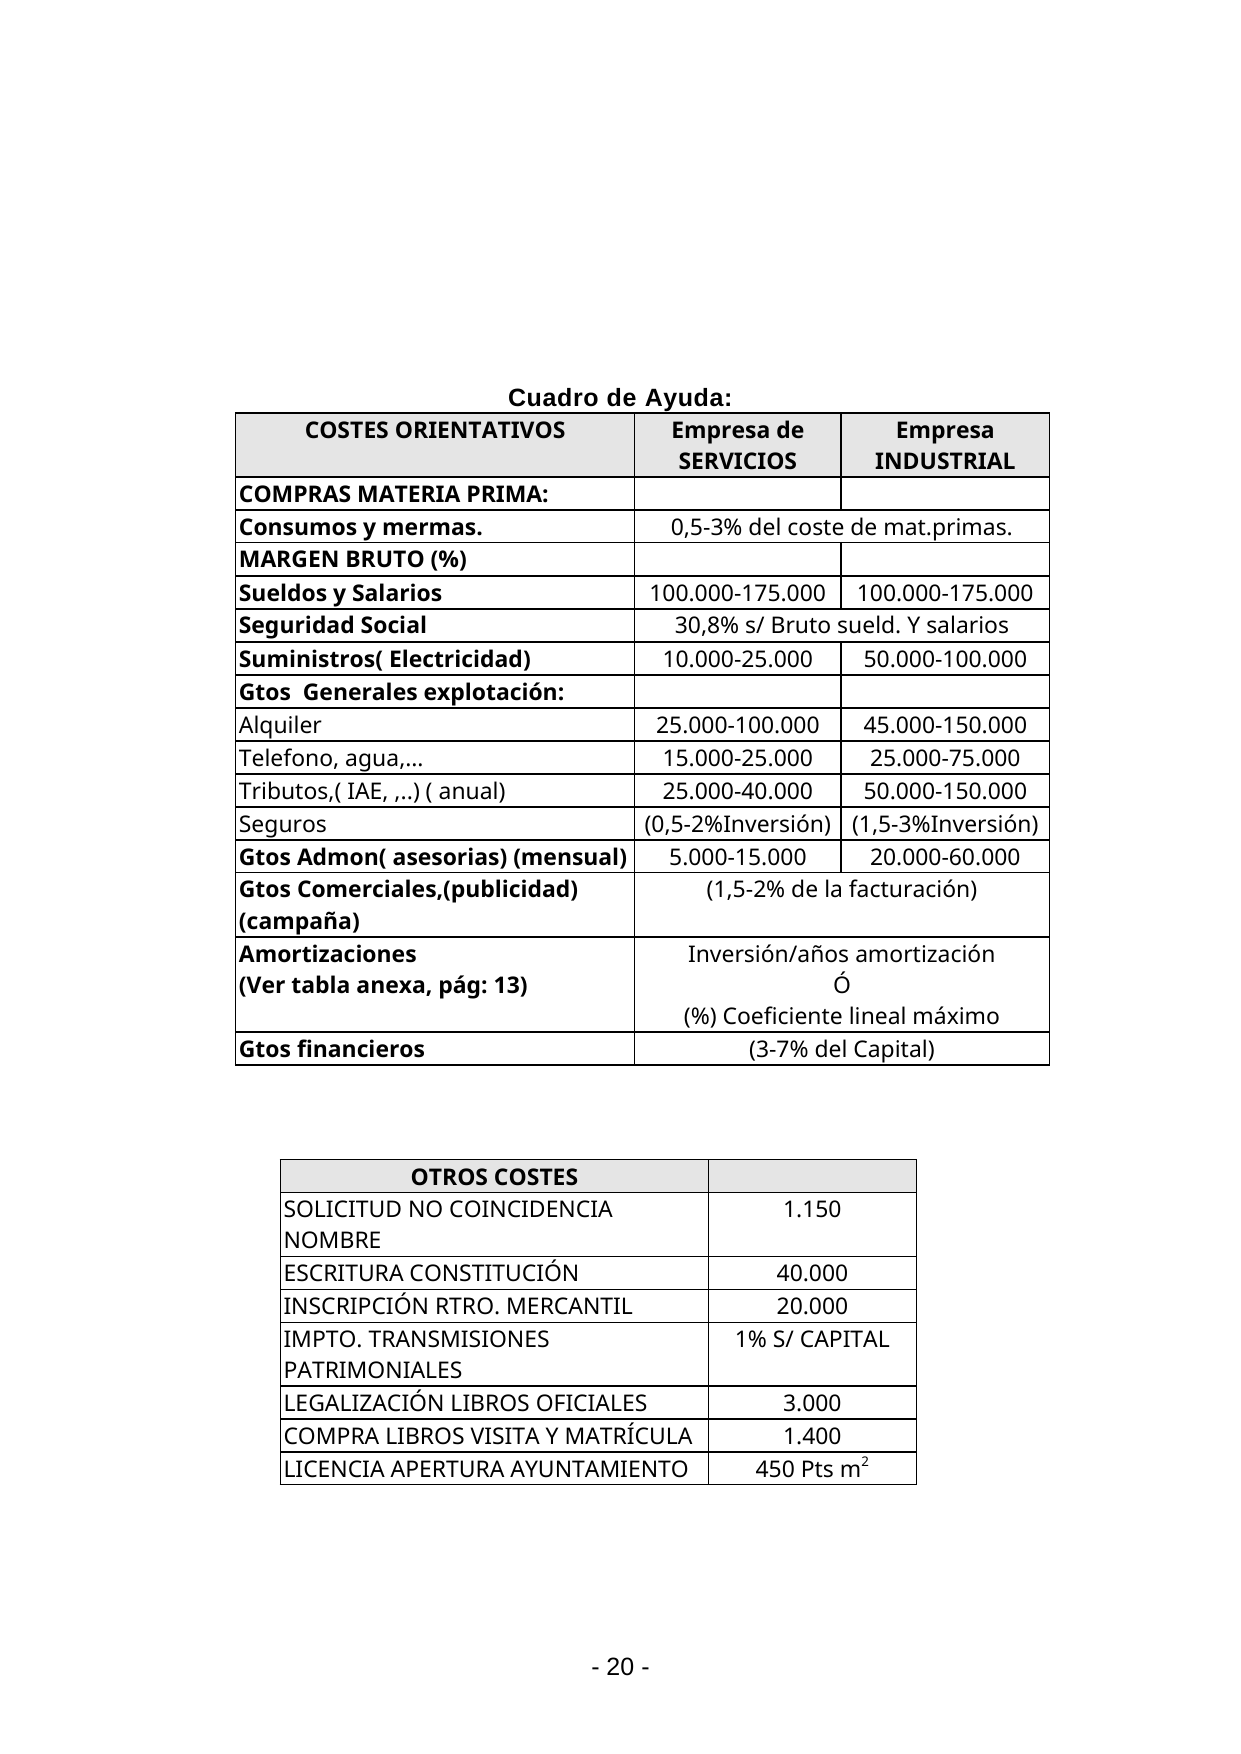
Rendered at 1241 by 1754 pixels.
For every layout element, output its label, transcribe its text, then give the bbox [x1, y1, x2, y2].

table_header COSTES ORIENTATIVOS [236, 414, 634, 476]
table_cell Suministros( Electricidad) [236, 643, 634, 674]
table_cell [635, 478, 840, 509]
table_cell Gtos financieros [236, 1033, 634, 1064]
table_cell Gtos Admon( asesorias) (mensual) [236, 841, 634, 872]
table_cell 20.000-60.000 [842, 841, 1049, 872]
table_cell 1% S/ CAPITAL [709, 1323, 916, 1385]
table_cell COMPRAS MATERIA PRIMA: [236, 478, 634, 509]
table_cell (3-7% del Capital) [635, 1033, 1049, 1064]
table_cell 15.000-25.000 [635, 742, 840, 773]
table_cell LICENCIA APERTURA AYUNTAMIENTO [281, 1453, 708, 1484]
table_cell 25.000-100.000 [635, 709, 840, 740]
table_cell 40.000 [709, 1257, 916, 1288]
table_cell 50.000-150.000 [842, 775, 1049, 806]
table_cell 25.000-75.000 [842, 742, 1049, 773]
table_cell Alquiler [236, 709, 634, 740]
table_cell MARGEN BRUTO (%) [236, 543, 634, 575]
table_cell 5.000-15.000 [635, 841, 840, 872]
table_header OTROS COSTES [281, 1160, 708, 1192]
table_cell [842, 676, 1049, 707]
table_cell 450 Pts m2 [709, 1453, 916, 1484]
table_cell Amortizaciones (Ver tabla anexa, pág: 13) [236, 938, 634, 1031]
table_cell 3.000 [709, 1387, 916, 1418]
table_cell [842, 478, 1049, 509]
table_cell Seguros [236, 808, 634, 839]
table_cell Gtos Generales explotación: [236, 676, 634, 707]
table_cell Inversión/años amortización Ó (%) Coeficiente lineal máximo [635, 938, 1049, 1031]
table_cell 30,8% s/ Bruto sueld. Y salarios [635, 610, 1049, 641]
table_cell IMPTO. TRANSMISIONES PATRIMONIALES [281, 1323, 708, 1385]
table_cell Sueldos y Salarios [236, 577, 634, 608]
table_cell 25.000-40.000 [635, 775, 840, 806]
table_cell [635, 543, 840, 575]
table_cell (0,5-2%Inversión) [635, 808, 840, 839]
table_cell 45.000-150.000 [842, 709, 1049, 740]
table_cell ESCRITURA CONSTITUCIÓN [281, 1257, 708, 1288]
table_cell SOLICITUD NO COINCIDENCIA NOMBRE [281, 1193, 708, 1256]
table_cell COMPRA LIBROS VISITA Y MATRÍCULA [281, 1420, 708, 1451]
table_cell 1.400 [709, 1420, 916, 1451]
table_cell Consumos y mermas. [236, 511, 634, 542]
subtitle Cuadro de Ayuda: [177, 383, 1063, 412]
table_header Empresa de SERVICIOS [635, 414, 840, 476]
table_cell INSCRIPCIÓN RTRO. MERCANTIL [281, 1290, 708, 1321]
table_header Empresa INDUSTRIAL [842, 414, 1049, 476]
table_cell 10.000-25.000 [635, 643, 840, 674]
table_cell [635, 676, 840, 707]
table_cell 50.000-100.000 [842, 643, 1049, 674]
table_cell 1.150 [709, 1193, 916, 1256]
table_header [709, 1160, 916, 1192]
table_cell 100.000-175.000 [635, 577, 840, 608]
table_cell Gtos Comerciales,(publicidad) (campaña) [236, 873, 634, 936]
table_cell (1,5-2% de la facturación) [635, 873, 1049, 936]
table_cell Seguridad Social [236, 610, 634, 641]
table_cell Tributos,( IAE, ,..) ( anual) [236, 775, 634, 806]
table_cell LEGALIZACIÓN LIBROS OFICIALES [281, 1387, 708, 1418]
table_cell 100.000-175.000 [842, 577, 1049, 608]
table_cell Telefono, agua,… [236, 742, 634, 773]
table_cell 20.000 [709, 1290, 916, 1321]
table_cell 0,5-3% del coste de mat.primas. [635, 511, 1049, 542]
table_cell [842, 543, 1049, 575]
table_cell (1,5-3%Inversión) [842, 808, 1049, 839]
